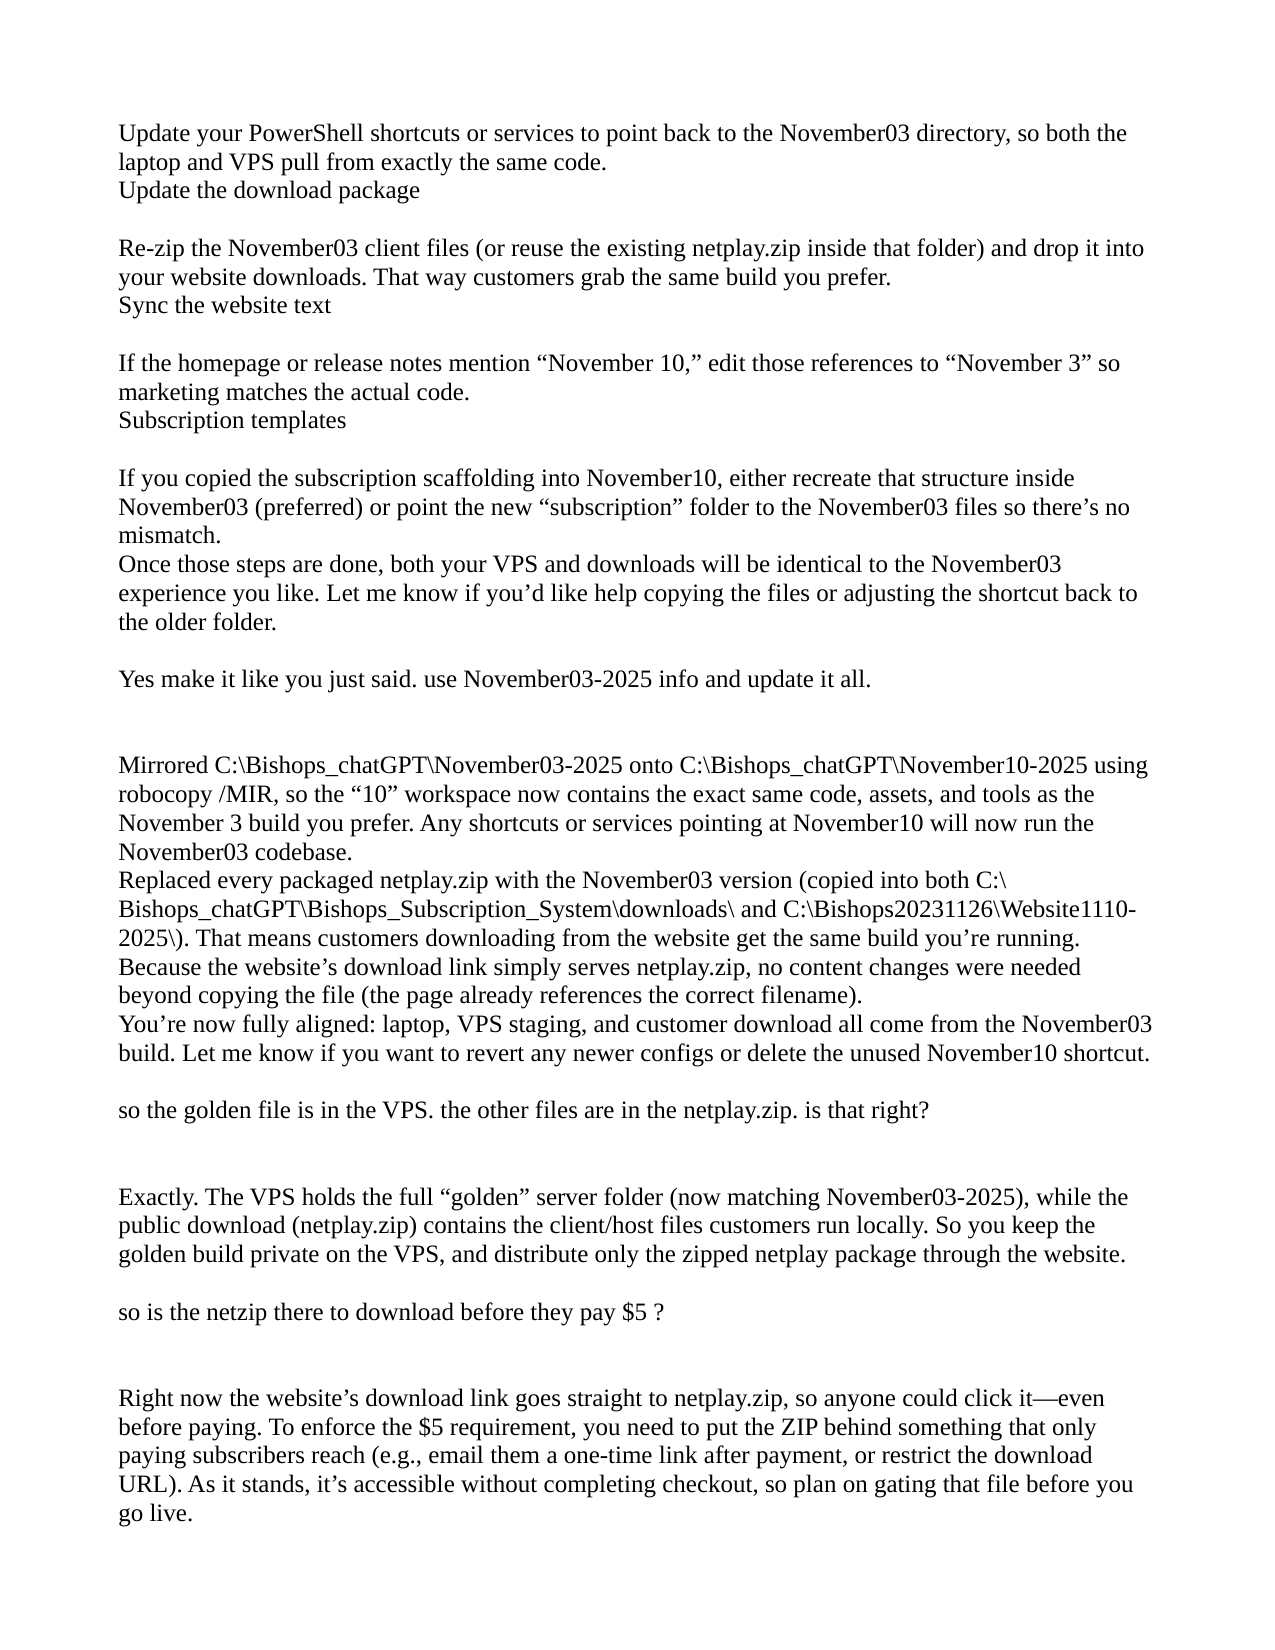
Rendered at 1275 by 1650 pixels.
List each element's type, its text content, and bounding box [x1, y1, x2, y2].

text Replaced every packaged netplay.zip with the November03 version (copied into both C:\Bishops_chatGPT\Bishops_Subscription_System\downloads\ and C:\Bishops20231126\Website1110-2025\). That means customers downloading from the website get the same build you’re running. [118, 866, 1157, 952]
text Mirrored C:\Bishops_chatGPT\November03-2025 onto C:\Bishops_chatGPT\November10-2025 using robocopy /MIR, so the “10” workspace now contains the exact same code, assets, and tools as the November 3 build you prefer. Any shortcuts or services pointing at November10 will now run the November03 codebase. [118, 751, 1157, 866]
text Update your PowerShell shortcuts or services to point back to the November03 directory, so both the laptop and VPS pull from exactly the same code. [118, 118, 1157, 176]
text so the golden file is in the VPS. the other files are in the netplay.zip. is that right? [118, 1096, 1157, 1124]
text Right now the website’s download link goes straight to netplay.zip, so anyone could click it—even before paying. To enforce the $5 requirement, you need to put the ZIP behind something that only paying subscribers reach (e.g., email them a one-time link after payment, or restrict the download URL). As it stands, it’s accessible without completing checkout, so plan on gating that file before you go live. [118, 1383, 1157, 1527]
text Exactly. The VPS holds the full “golden” server folder (now matching November03-2025), while the public download (netplay.zip) contains the client/host files customers run locally. So you keep the golden build private on the VPS, and distribute only the zipped netplay package through the website. [118, 1182, 1157, 1268]
text so is the netzip there to download before they pay $5 ? [118, 1297, 1157, 1326]
text Yes make it like you just said. use November03-2025 info and update it all. [118, 664, 1157, 693]
text Because the website’s download link simply serves netplay.zip, no content changes were needed beyond copying the file (the page already references the correct filename). [118, 952, 1157, 1009]
text Update the download package [118, 176, 1157, 204]
text If you copied the subscription scaffolding into November10, either recreate that structure inside November03 (preferred) or point the new “subscription” folder to the November03 files so there’s no mismatch. [118, 463, 1157, 549]
text Re-zip the November03 client files (or reuse the existing netplay.zip inside that folder) and drop it into your website downloads. That way customers grab the same build you prefer. [118, 233, 1157, 291]
text You’re now fully aligned: laptop, VPS staging, and customer download all come from the November03 build. Let me know if you want to revert any newer configs or delete the unused November10 shortcut. [118, 1009, 1157, 1067]
text Sync the website text [118, 291, 1157, 319]
text Once those steps are done, both your VPS and downloads will be identical to the November03 experience you like. Let me know if you’d like help copying the files or adjusting the shortcut back to the older folder. [118, 549, 1157, 636]
text If the homepage or release notes mention “November 10,” edit those references to “November 3” so marketing matches the actual code. [118, 348, 1157, 406]
text Subscription templates [118, 406, 1157, 434]
